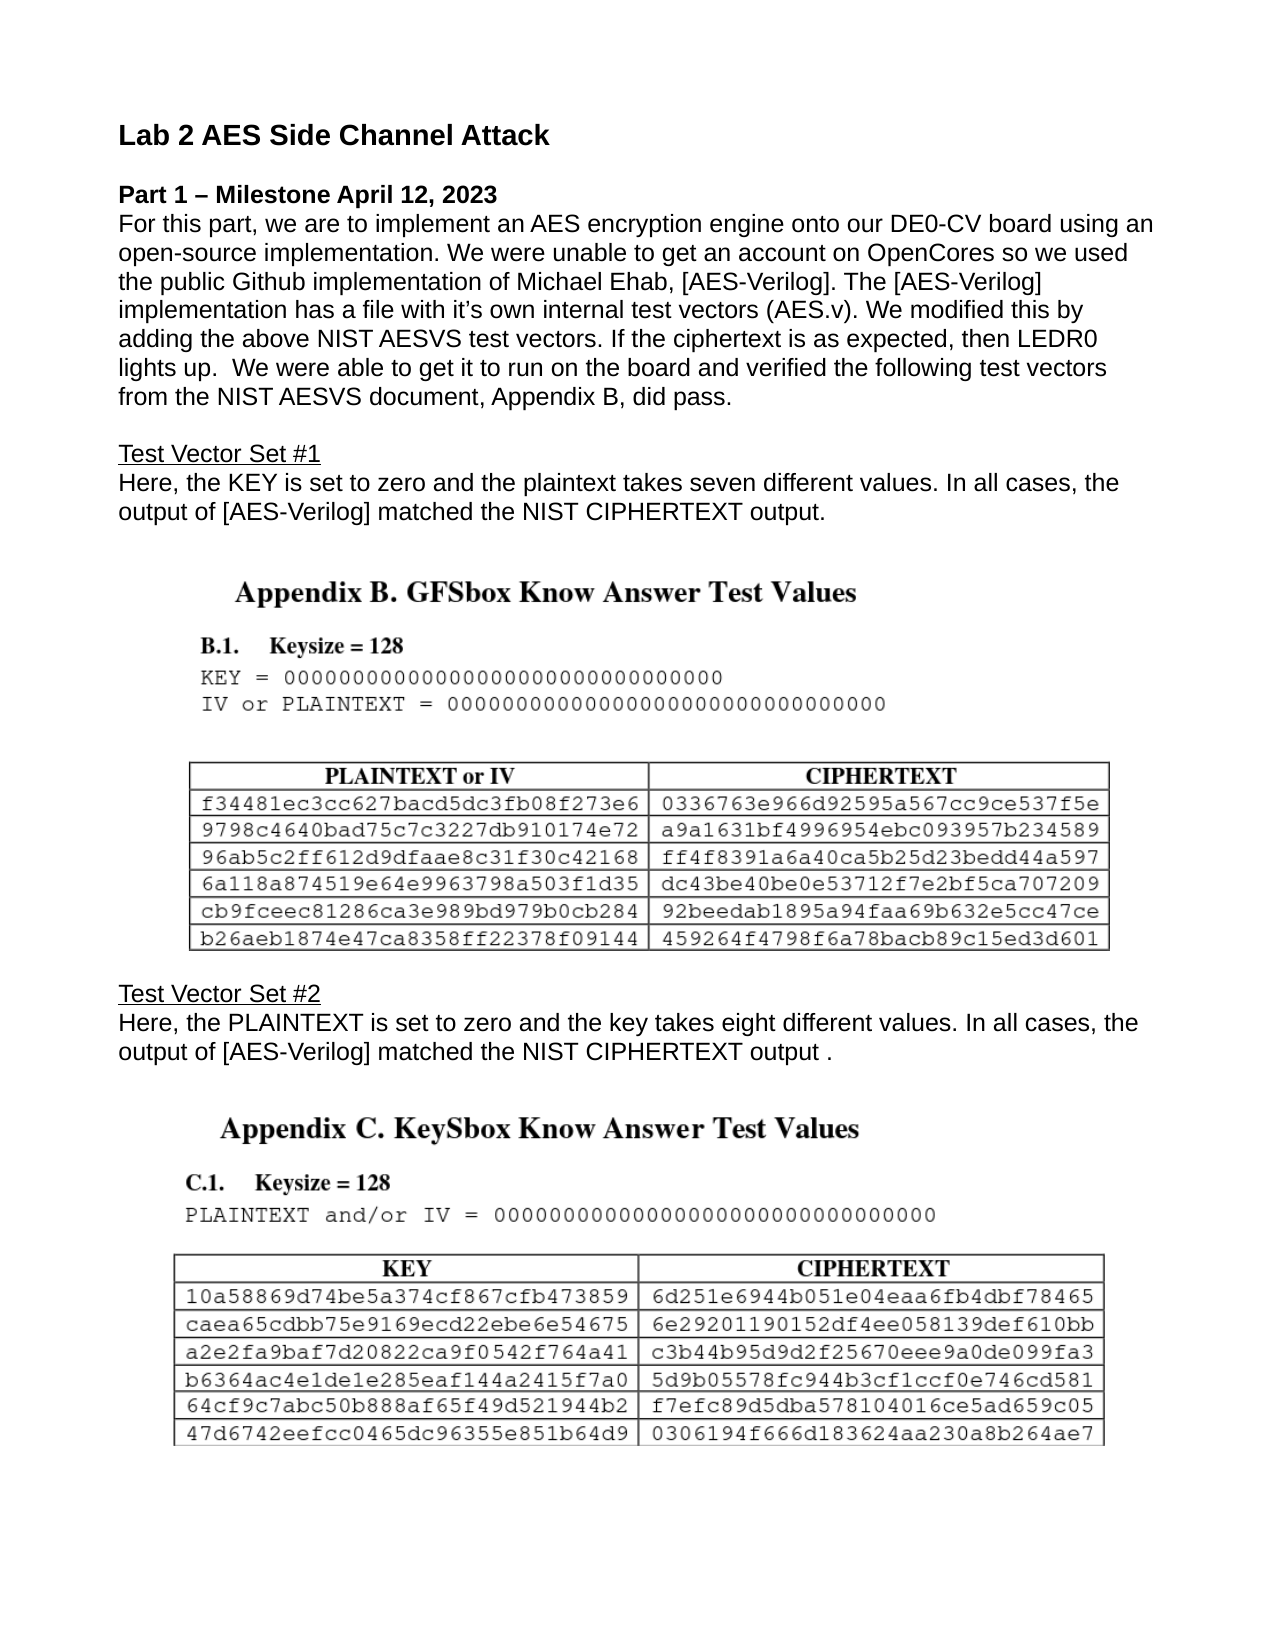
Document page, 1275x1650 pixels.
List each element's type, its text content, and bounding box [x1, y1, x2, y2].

text Test Vector Set #2 [118, 979, 1157, 1008]
text For this part, we are to implement an AES encryption engine onto our DE0-CV board using an open-source implementation. We were unable to get an account on OpenCores so we used the public Github implementation of Michael Ehab, [AES-Verilog]. The [AES-Verilog] implementation has a file with it’s own internal test vectors (AES.v). We modified this by adding the above NIST AESVS test vectors. If the ciphertext is as expected, then LEDR0 lights up. We were able to get it to run on the board and verified the following test vectors from the NIST AESVS document, Appendix B, did pass. [118, 209, 1157, 410]
text Lab 2 AES Side Channel Attack [118, 118, 1157, 152]
text Here, the PLAINTEXT is set to zero and the key takes eight different values. In all cases, the output of [AES-Verilog] matched the NIST CIPHERTEXT output . [118, 1008, 1157, 1065]
text Part 1 – Milestone April 12, 2023 [118, 180, 1157, 209]
text Test Vector Set #1 [118, 439, 1157, 468]
text Here, the KEY is set to zero and the plaintext takes seven different values. In all cases, the output of [AES-Verilog] matched the NIST CIPHERTEXT output. [118, 468, 1157, 525]
picture [154, 1094, 1121, 1446]
picture [142, 554, 1133, 951]
